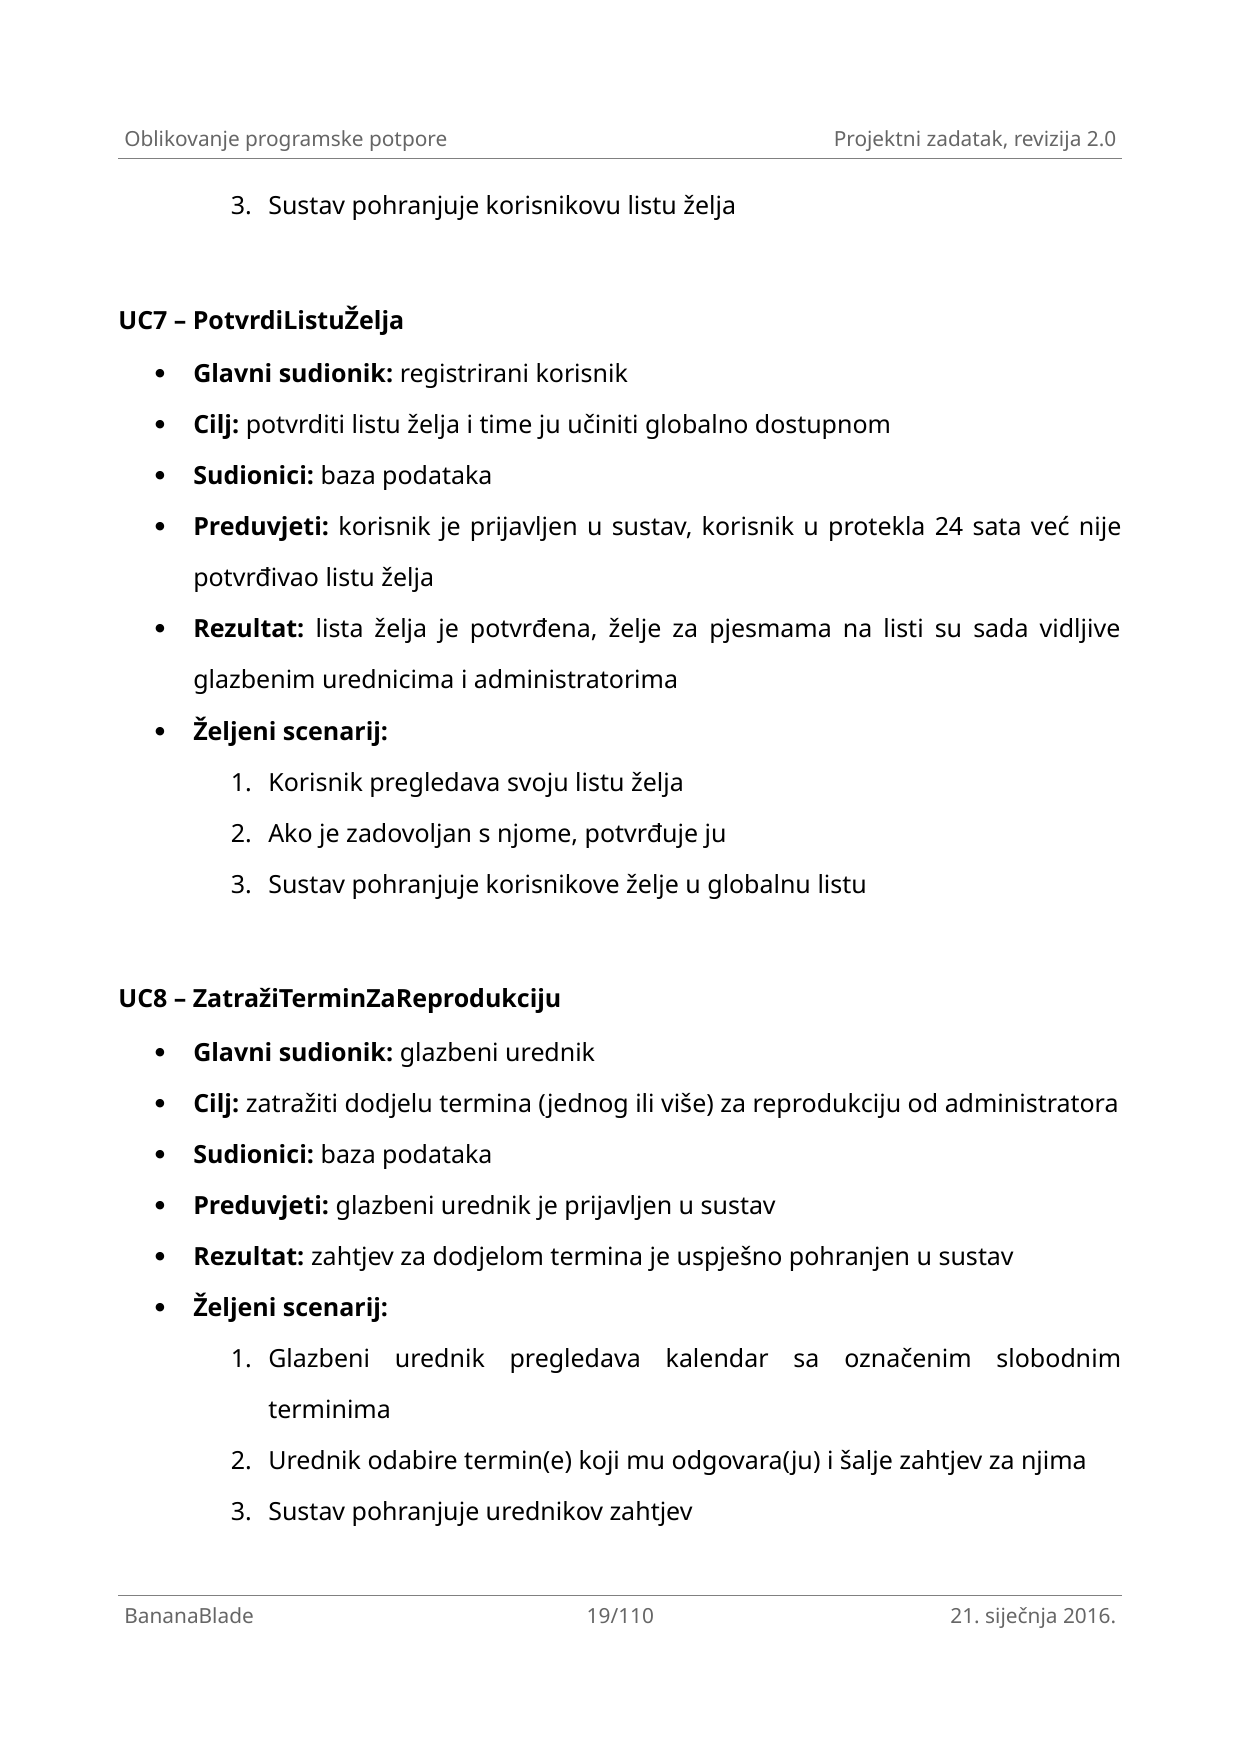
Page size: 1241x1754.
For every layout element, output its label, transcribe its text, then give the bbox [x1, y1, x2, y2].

list Glazbeni urednik pregledava kalendar sa označenim slobodnim terminima [231, 1341, 1122, 1426]
list Sustav pohranjuje korisnikovu listu želja [231, 188, 1122, 222]
list Preduvjeti: glazbeni urednik je prijavljen u sustav [156, 1187, 1122, 1221]
list Korisnik pregledava svoju listu želja [231, 764, 1122, 798]
list Sudionici: baza podataka [156, 458, 1122, 492]
list Cilj: zatražiti dodjelu termina (jednog ili više) za reprodukciju od administratora [156, 1085, 1122, 1119]
subtitle UC7 – PotvrdiListuŽelja [118, 303, 1122, 337]
list Rezultat: lista želja je potvrđena, želje za pjesmama na listi su sada vidljive glazbenim urednicima i administratorima [156, 611, 1122, 696]
list Sustav pohranjuje korisnikove želje u globalnu listu [231, 866, 1122, 900]
subtitle UC8 – ZatražiTerminZaReprodukciju [118, 981, 1122, 1015]
list Glavni sudionik: glazbeni urednik [156, 1034, 1122, 1068]
list Željeni scenarij: [156, 713, 1122, 747]
list Preduvjeti: korisnik je prijavljen u sustav, korisnik u protekla 24 sata već nije potvrđivao listu želja [156, 509, 1122, 594]
list Glavni sudionik: registrirani korisnik [156, 356, 1122, 390]
list Rezultat: zahtjev za dodjelom termina je uspješno pohranjen u sustav [156, 1238, 1122, 1272]
list Cilj: potvrditi listu želja i time ju učiniti globalno dostupnom [156, 407, 1122, 441]
list Željeni scenarij: [156, 1289, 1122, 1323]
list Sudionici: baza podataka [156, 1136, 1122, 1170]
list Ako je zadovoljan s njome, potvrđuje ju [231, 815, 1122, 849]
list Urednik odabire termin(e) koji mu odgovara(ju) i šalje zahtjev za njima [231, 1443, 1122, 1477]
list Sustav pohranjuje urednikov zahtjev [231, 1494, 1122, 1528]
